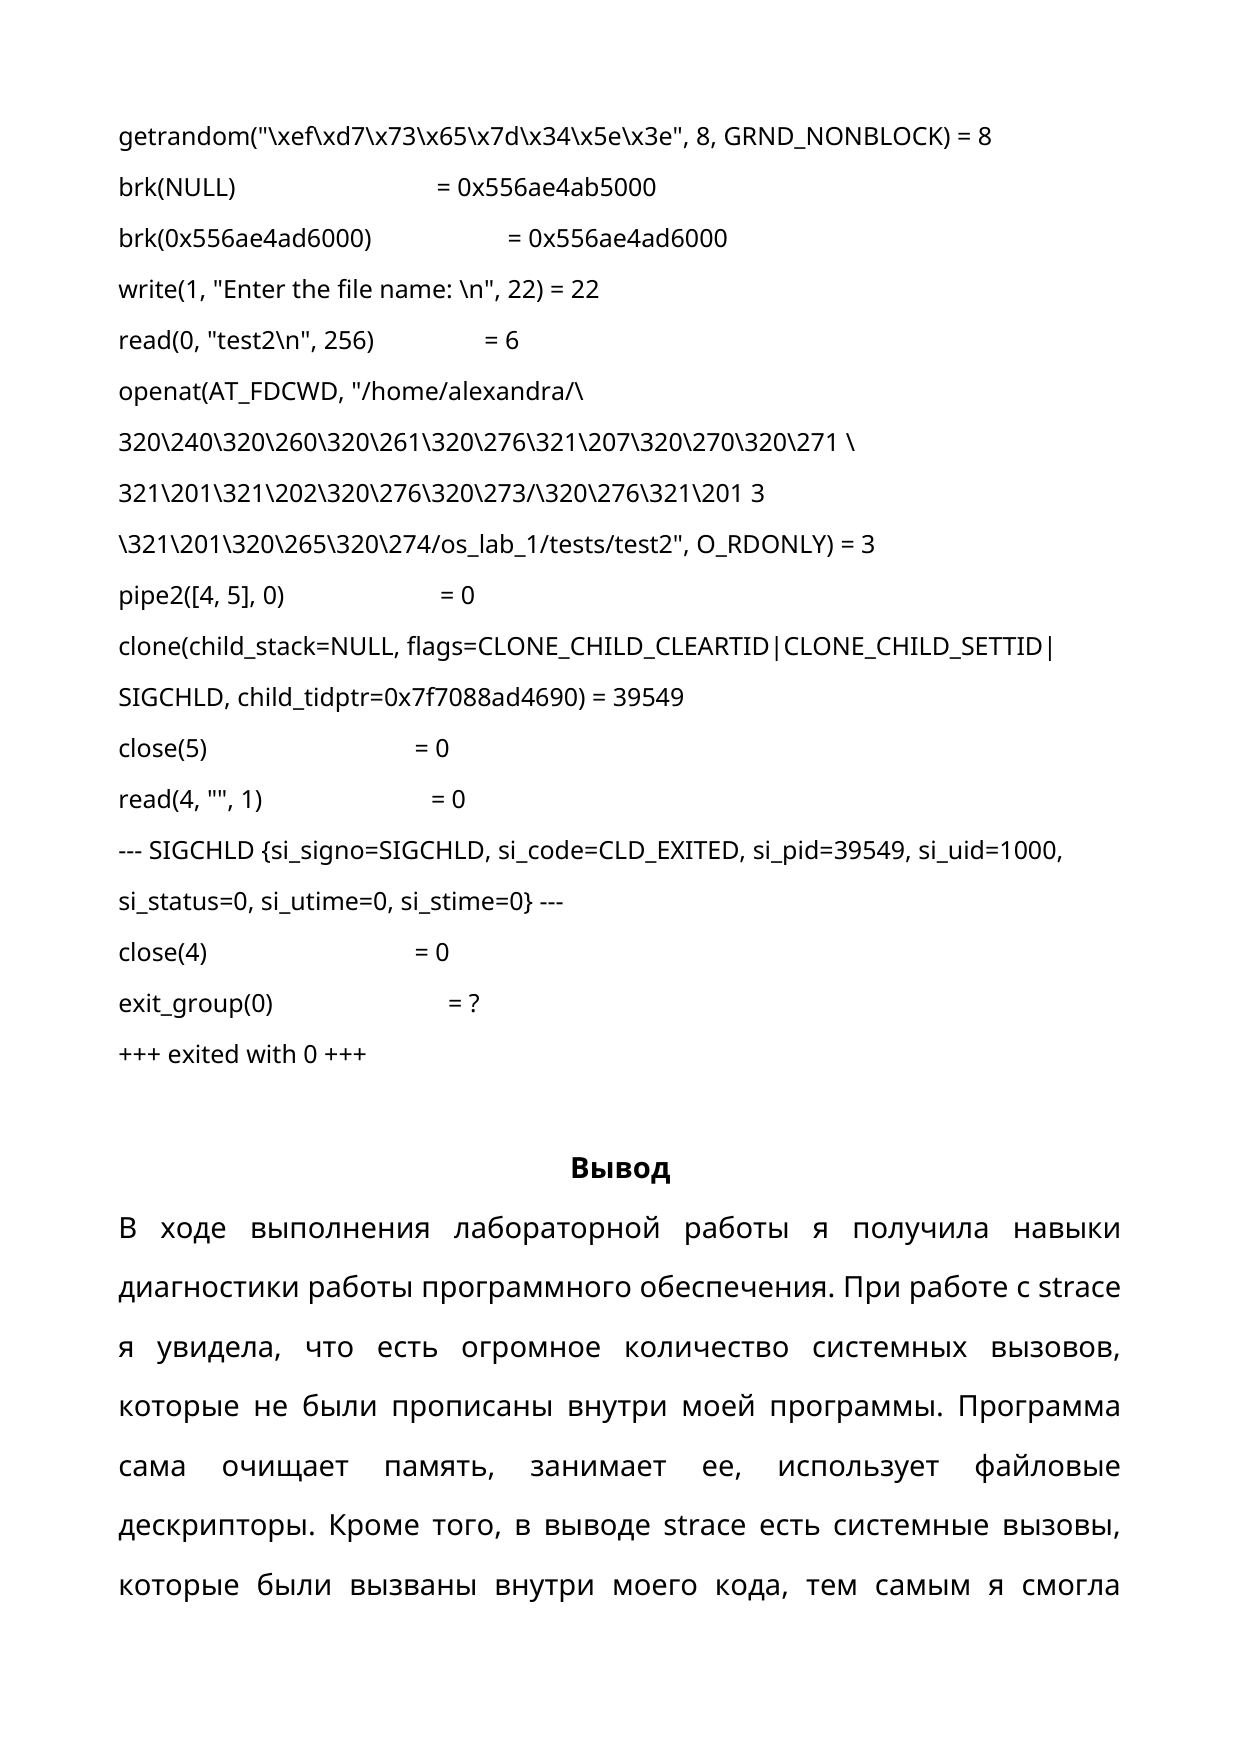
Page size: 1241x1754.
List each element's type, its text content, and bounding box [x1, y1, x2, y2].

text getrandom("\xef\xd7\x73\x65\x7d\x34\x5e\x3e", 8, GRND_NONBLOCK) = 8 [118, 118, 1122, 152]
text write(1, "Enter the file name: \n", 22) = 22 [118, 271, 1122, 305]
text Вывод [118, 1147, 1122, 1187]
text --- SIGCHLD {si_signo=SIGCHLD, si_code=CLD_EXITED, si_pid=39549, si_uid=1000, si_status=0, si_utime=0, si_stime=0} --- [118, 833, 1122, 918]
text clone(child_stack=NULL, flags=CLONE_CHILD_CLEARTID|CLONE_CHILD_SETTID|SIGCHLD, child_tidptr=0x7f7088ad4690) = 39549 [118, 628, 1122, 714]
text close(4) = 0 [118, 935, 1122, 969]
text brk(NULL) = 0x556ae4ab5000 [118, 169, 1122, 203]
text +++ exited with 0 +++ [118, 1037, 1122, 1071]
text openat(AT_FDCWD, "/home/alexandra/\320\240\320\260\320\261\320\276\321\207\320\270\320\271 \321\201\321\202\320\276\320\273/\320\276\321\201 3 \321\201\320\265\320\274/os_lab_1/tests/test2", O_RDONLY) = 3 [118, 373, 1122, 561]
text exit_group(0) = ? [118, 986, 1122, 1020]
text close(5) = 0 [118, 731, 1122, 765]
text read(4, "", 1) = 0 [118, 782, 1122, 816]
text brk(0x556ae4ad6000) = 0x556ae4ad6000 [118, 220, 1122, 254]
text read(0, "test2\n", 256) = 6 [118, 322, 1122, 356]
text pipe2([4, 5], 0) = 0 [118, 577, 1122, 612]
text В ходе выполнения лабораторной работы я получила навыки диагностики работы программного обеспечения. При работе с strace я увидела, что есть огромное количество системных вызовов, которые не были прописаны внутри моей программы. Программа сама очищает память, занимает ее, использует файловые дескрипторы. Кроме того, в выводе strace есть системные вызовы, которые были вызваны внутри моего кода, тем самым я смогла [118, 1207, 1122, 1603]
